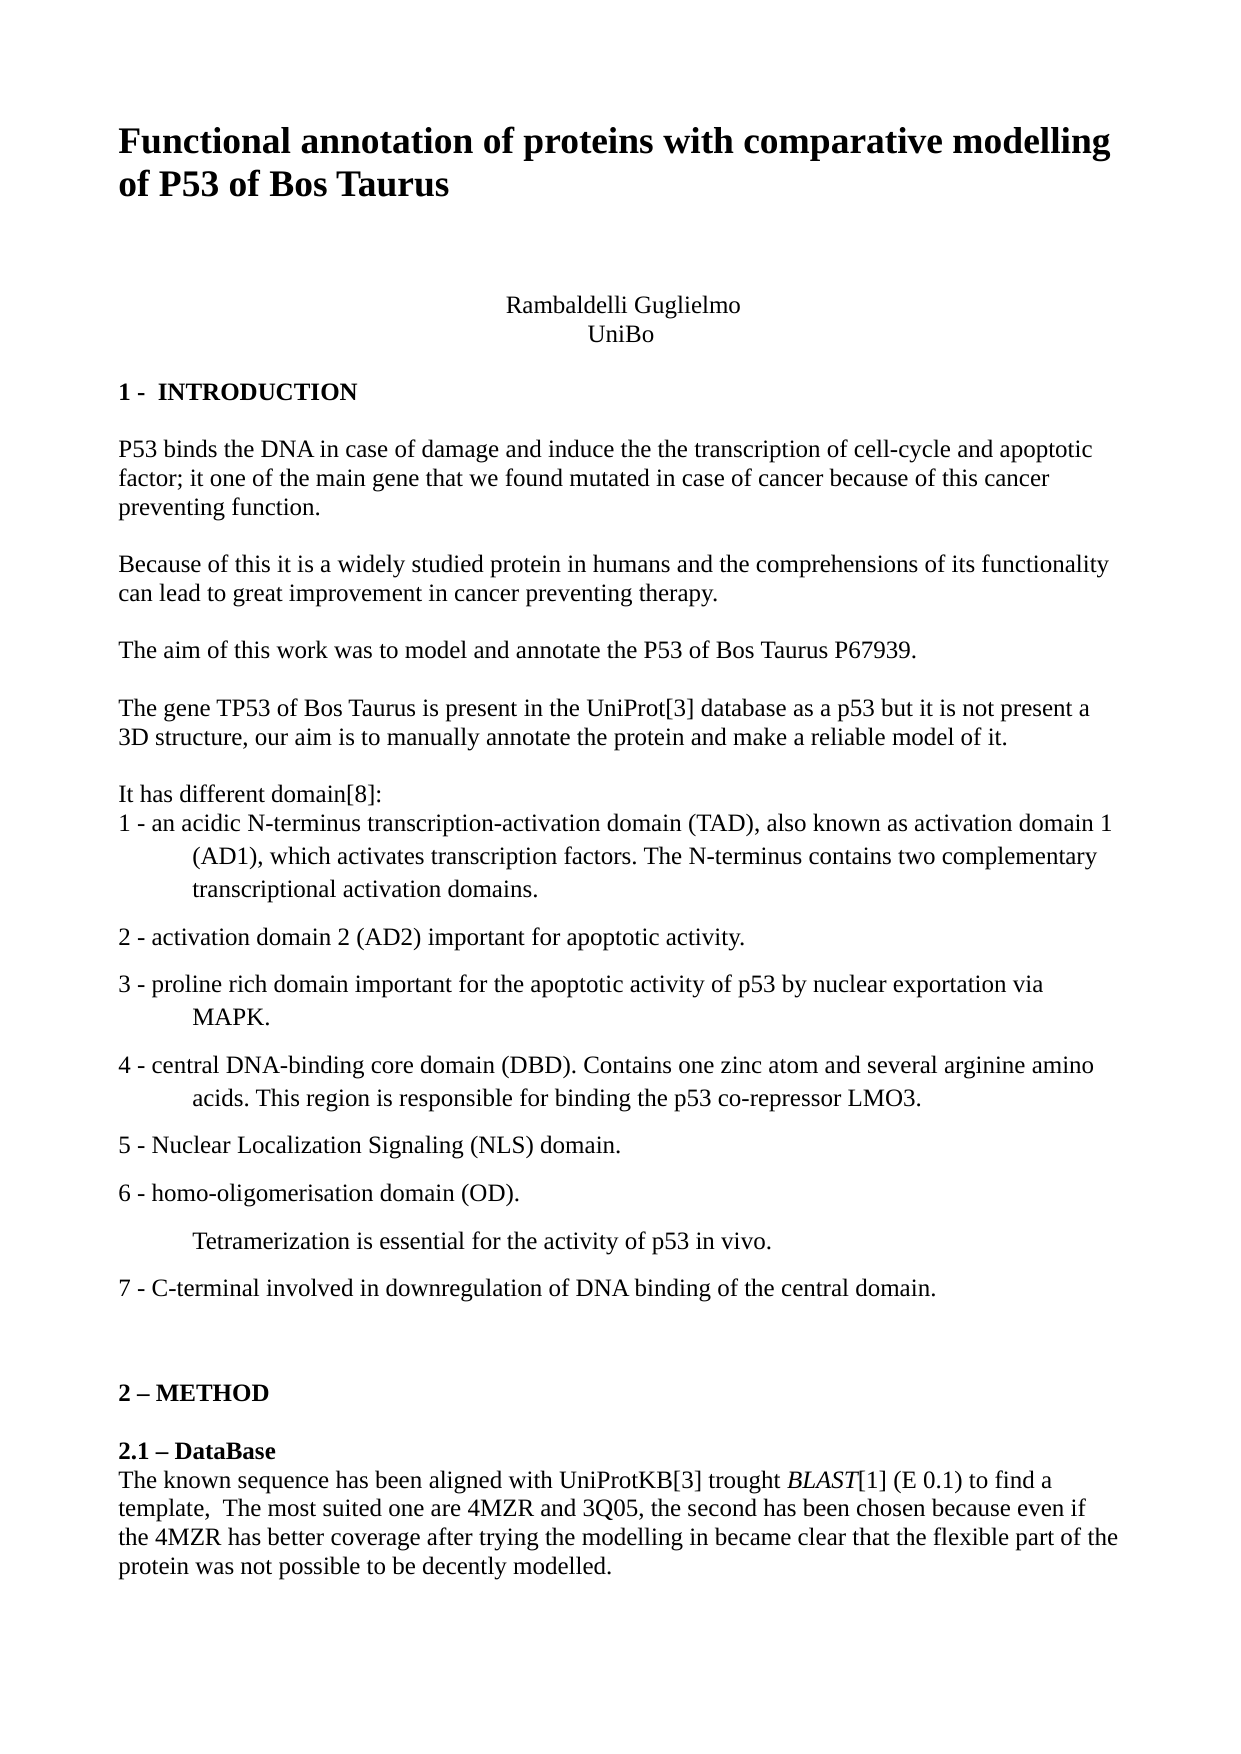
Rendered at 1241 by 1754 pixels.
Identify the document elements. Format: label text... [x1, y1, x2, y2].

text It has different domain[8]: [118, 779, 1122, 808]
text Functional annotation of proteins with comparative modelling of P53 of Bos Taurus [118, 118, 1122, 204]
text The gene TP53 of Bos Taurus is present in the UniProt[3] database as a p53 but it is not present a 3D structure, our aim is to manually annotate the protein and make a reliable model of it. [118, 693, 1122, 751]
text 4 - central DNA-binding core domain (DBD). Contains one zinc atom and several arginine amino acids. This region is responsible for binding the p53 co-repressor LMO3. [118, 1050, 1122, 1112]
text 7 - C-terminal involved in downregulation of DNA binding of the central domain. [118, 1273, 1122, 1302]
text Because of this it is a widely studied protein in humans and the comprehensions of its functionality can lead to great improvement in cancer preventing therapy. [118, 549, 1122, 607]
text 5 - Nuclear Localization Signaling (NLS) domain. [118, 1131, 1122, 1159]
text 1 - an acidic N-terminus transcription-activation domain (TAD), also known as activation domain 1 (AD1), which activates transcription factors. The N-terminus contains two complementary transcriptional activation domains. [118, 808, 1122, 903]
text Rambaldelli Guglielmo UniBo [118, 291, 1122, 348]
text The aim of this work was to model and annotate the P53 of Bos Taurus P67939. [118, 636, 1122, 664]
text 2.1 – DataBase [118, 1436, 1122, 1465]
text 2 – METHOD [118, 1378, 1122, 1407]
text 3 - proline rich domain important for the apoptotic activity of p53 by nuclear exportation via MAPK. [118, 969, 1122, 1031]
text 1 - INTRODUCTION [118, 377, 1122, 406]
text Tetramerization is essential for the activity of p53 in vivo. [118, 1226, 1122, 1254]
text P53 binds the DNA in case of damage and induce the the transcription of cell-cycle and apoptotic factor; it one of the main gene that we found mutated in case of cancer because of this cancer preventing function. [118, 434, 1122, 521]
text The known sequence has been aligned with UniProtKB[3] trought BLAST[1] (E 0.1) to find a template, The most suited one are 4MZR and 3Q05, the second has been chosen because even if the 4MZR has better coverage after trying the modelling in became clear that the flexible part of the protein was not possible to be decently modelled. [118, 1465, 1122, 1580]
text 2 - activation domain 2 (AD2) important for apoptotic activity. [118, 922, 1122, 951]
text 6 - homo-oligomerisation domain (OD). [118, 1178, 1122, 1207]
